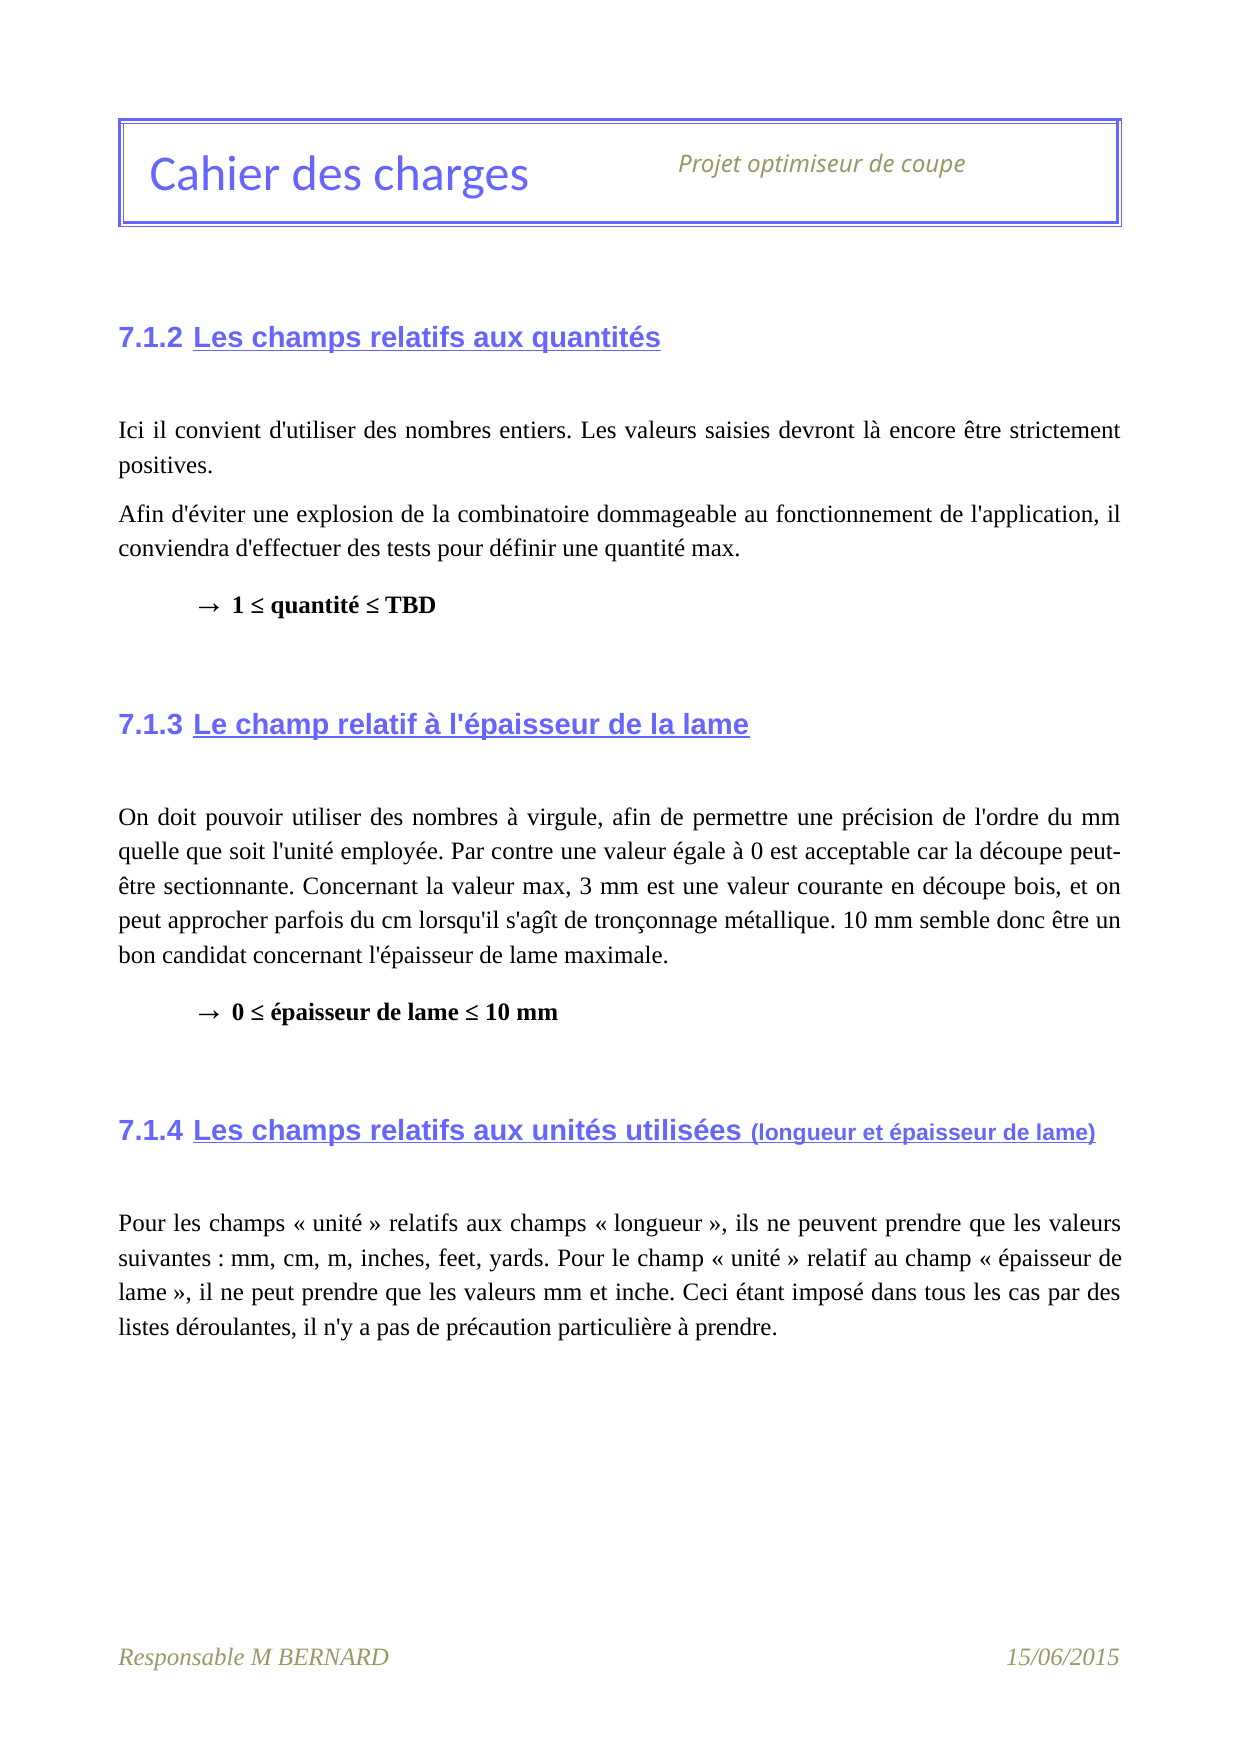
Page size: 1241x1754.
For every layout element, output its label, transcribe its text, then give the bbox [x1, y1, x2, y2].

text Afin d'éviter une explosion de la combinatoire dommageable au fonctionnement de l'application, il conviendra d'effectuer des tests pour définir une quantité max. [118, 499, 1122, 562]
text → 0 ≤ épaisseur de lame ≤ 10 mm [192, 989, 1122, 1027]
subtitle Les champs relatifs aux unités utilisées (longueur et épaisseur de lame) [118, 1113, 1122, 1147]
text → 1 ≤ quantité ≤ TBD [192, 583, 1122, 621]
subtitle Le champ relatif à l'épaisseur de la lame [118, 707, 1122, 740]
text On doit pouvoir utiliser des nombres à virgule, afin de permettre une précision de l'ordre du mm quelle que soit l'unité employée. Par contre une valeur égale à 0 est acceptable car la découpe peut-être sectionnante. Concernant la valeur max, 3 mm est une valeur courante en découpe bois, et on peut approcher parfois du cm lorsqu'il s'agît de tronçonnage métallique. 10 mm semble donc être un bon candidat concernant l'épaisseur de lame maximale. [118, 802, 1122, 968]
subtitle Les champs relatifs aux quantités [118, 320, 1122, 354]
text Pour les champs « unité » relatifs aux champs « longueur », ils ne peuvent prendre que les valeurs suivantes : mm, cm, m, inches, feet, yards. Pour le champ « unité » relatif au champ « épaisseur de lame », il ne peut prendre que les valeurs mm et inche. Ceci étant imposé dans tous les cas par des listes déroulantes, il n'y a pas de précaution particulière à prendre. [118, 1208, 1122, 1340]
text Ici il convient d'utiliser des nombres entiers. Les valeurs saisies devront là encore être strictement positives. [118, 416, 1122, 479]
